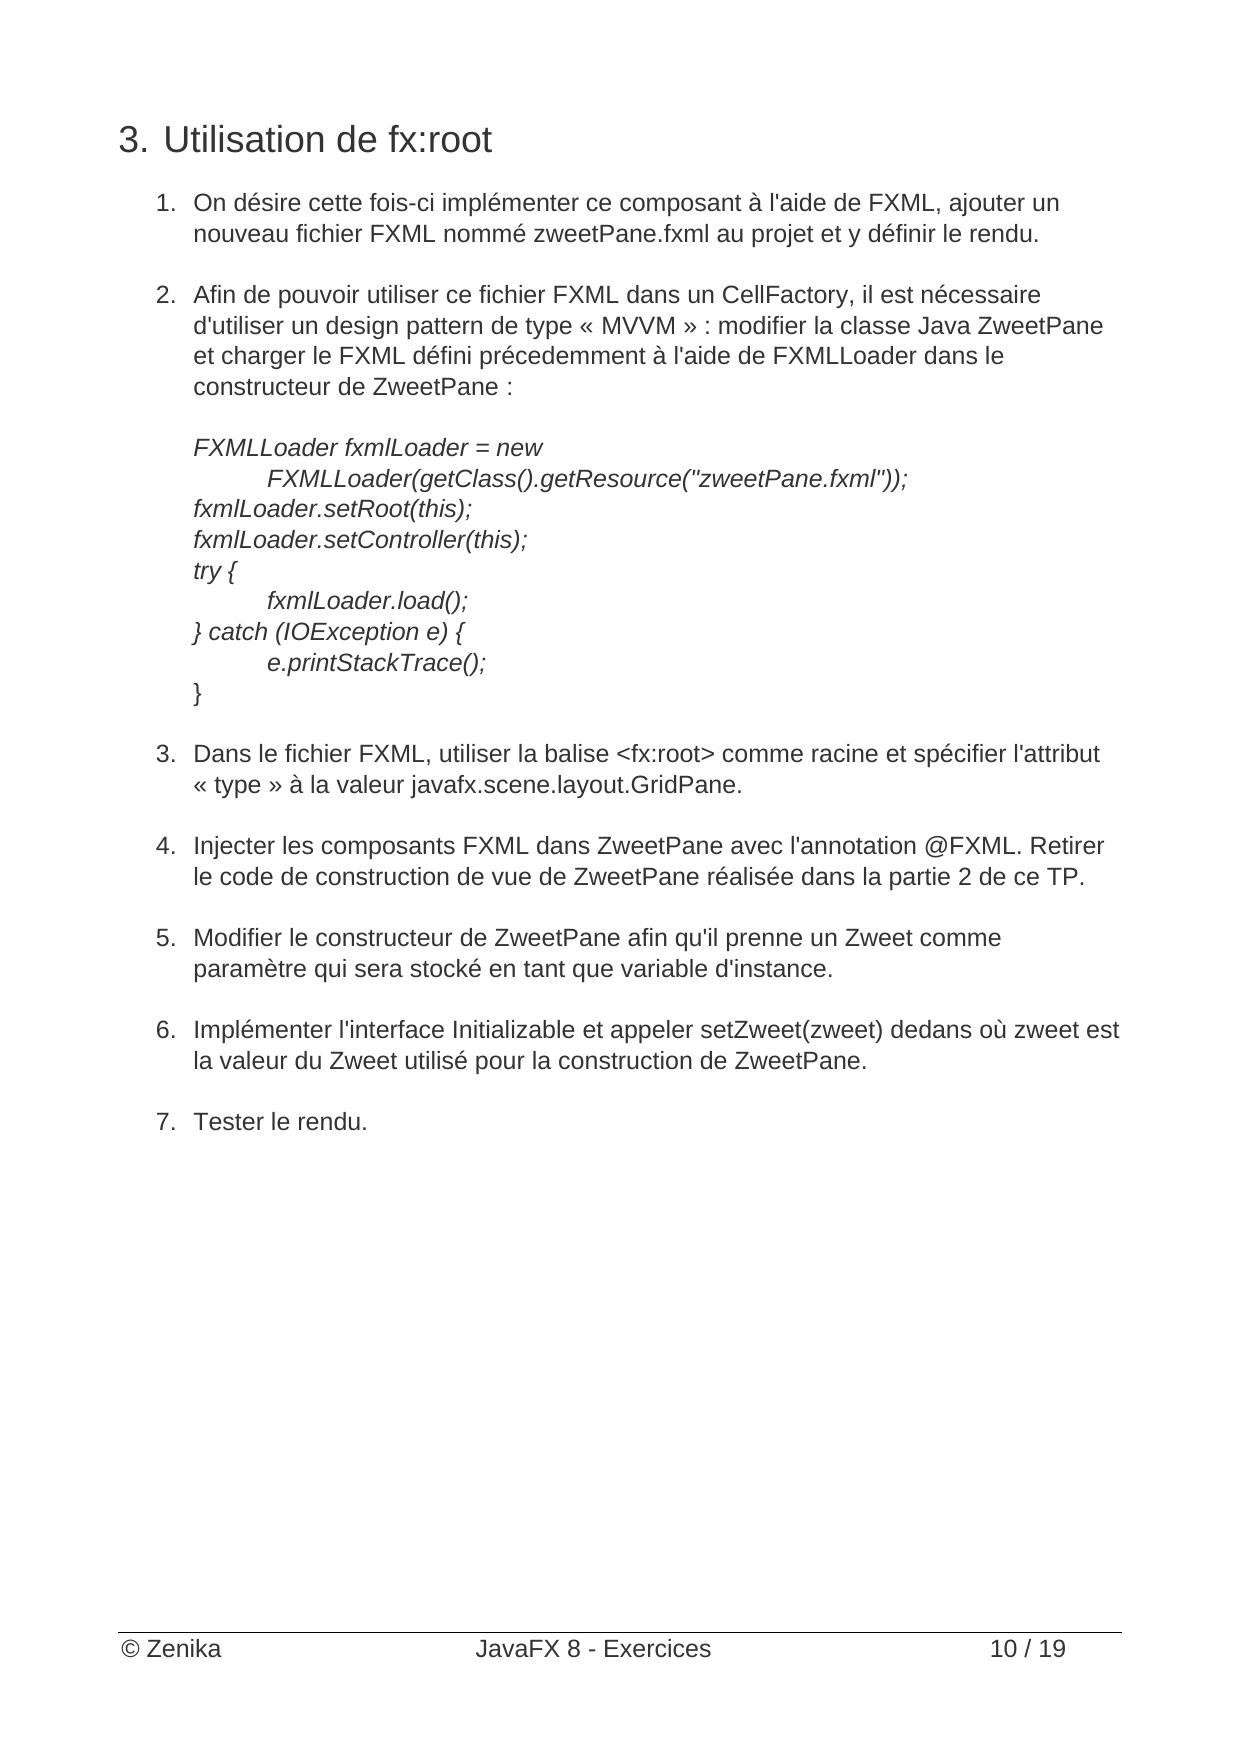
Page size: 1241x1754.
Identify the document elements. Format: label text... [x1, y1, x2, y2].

list Modifier le constructeur de ZweetPane afin qu'il prenne un Zweet comme paramètre qui sera stocké en tant que variable d'instance. [156, 924, 1122, 1013]
list On désire cette fois-ci implémenter ce composant à l'aide de FXML, ajouter un nouveau fichier FXML nommé zweetPane.fxml au projet et y définir le rendu. [156, 189, 1122, 278]
list Dans le fichier FXML, utiliser la balise <fx:root> comme racine et spécifier l'attribut « type » à la valeur javafx.scene.layout.GridPane. [156, 740, 1122, 829]
list Afin de pouvoir utiliser ce fichier FXML dans un CellFactory, il est nécessaire d'utiliser un design pattern de type « MVVM » : modifier la classe Java ZweetPane et charger le FXML défini précedemment à l'aide de FXMLLoader dans le constructeur de ZweetPane : FXMLLoader fxmlLoader = new FXMLLoader(getClass().getResource("zweetPane.fxml")); fxmlLoader.setRoot(this); fxmlLoader.setController(this); try { fxmlLoader.load(); } catch (IOException e) { e.printStackTrace(); } [156, 281, 1122, 737]
list Injecter les composants FXML dans ZweetPane avec l'annotation @FXML. Retirer le code de construction de vue de ZweetPane réalisée dans la partie 2 de ce TP. [156, 832, 1122, 921]
list Tester le rendu. [156, 1108, 1122, 1136]
list Implémenter l'interface Initializable et appeler setZweet(zweet) dedans où zweet est la valeur du Zweet utilisé pour la construction de ZweetPane. [156, 1016, 1122, 1105]
subtitle Utilisation de fx:root [118, 118, 1122, 160]
